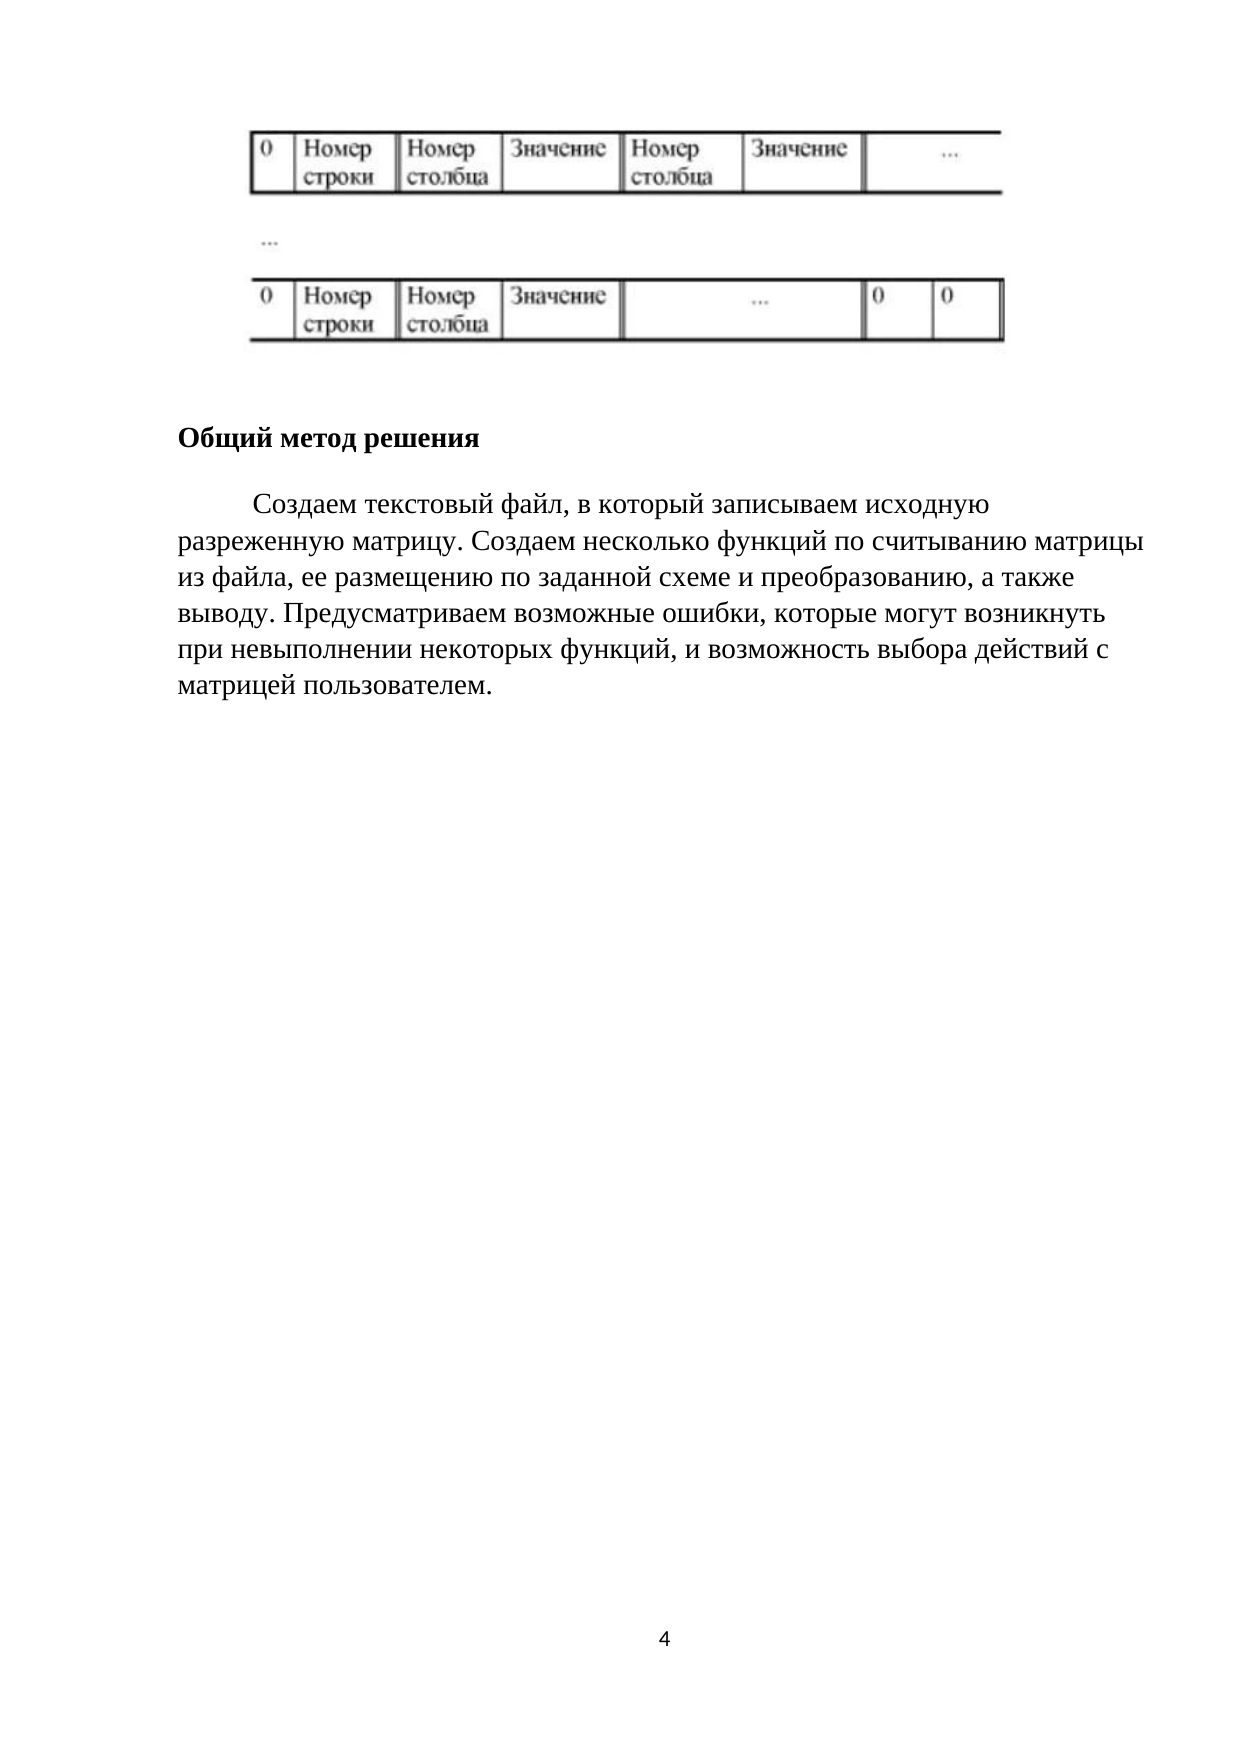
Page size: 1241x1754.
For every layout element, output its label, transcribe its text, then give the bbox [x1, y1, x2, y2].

subtitle Общий метод решения [177, 420, 1152, 454]
picture [177, 118, 1152, 393]
text Создаем текстовый файл, в который записываем исходную разреженную матрицу. Создаем несколько функций по считыванию матрицы из файла, ее размещению по заданной схеме и преобразованию, а также выводу. Предусматриваем возможные ошибки, которые могут возникнуть при невыполнении некоторых функций, и возможность выбора действий с матрицей пользователем. [177, 487, 1152, 701]
